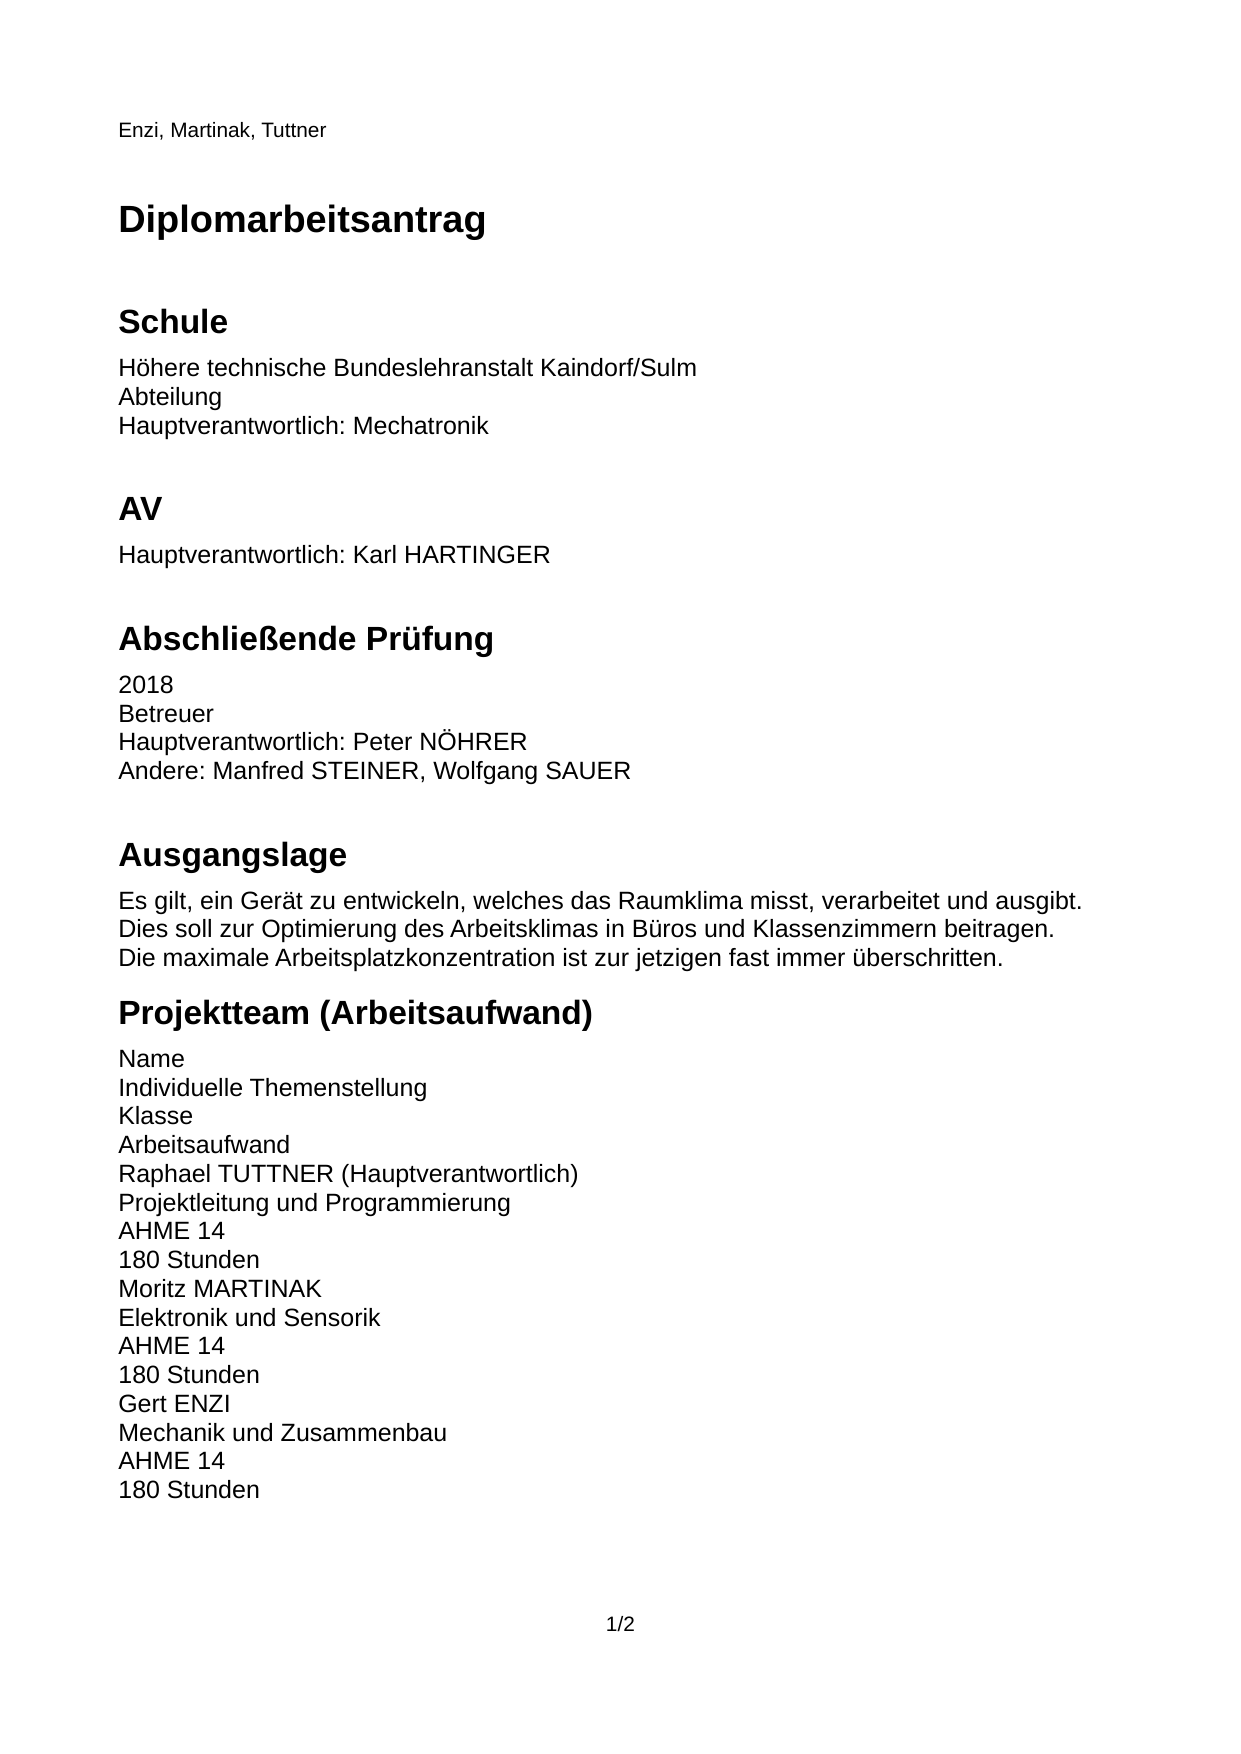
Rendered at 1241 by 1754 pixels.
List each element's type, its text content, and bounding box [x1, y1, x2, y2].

text Höhere technische Bundeslehranstalt Kaindorf/Sulm [118, 353, 1122, 382]
text 2018 [118, 670, 1122, 699]
text Projektleitung und Programmierung [118, 1188, 1122, 1216]
text Die maximale Arbeitsplatzkonzentration ist zur jetzigen fast immer überschritten. [118, 943, 1122, 972]
text Moritz MARTINAK [118, 1274, 1122, 1303]
text Hauptverantwortlich: Mechatronik [118, 411, 1122, 440]
subtitle Projektteam (Arbeitsaufwand) [118, 993, 1122, 1031]
text Mechanik und Zusammenbau [118, 1418, 1122, 1446]
subtitle Ausgangslage [118, 834, 1122, 873]
text Gert ENZI [118, 1389, 1122, 1418]
text Andere: Manfred STEINER, Wolfgang SAUER [118, 756, 1122, 785]
text Abteilung [118, 382, 1122, 411]
text Name [118, 1044, 1122, 1073]
subtitle AV [118, 489, 1122, 528]
text Hauptverantwortlich: Karl HARTINGER [118, 540, 1122, 569]
text 180 Stunden [118, 1475, 1122, 1504]
text Hauptverantwortlich: Peter NÖHRER [118, 727, 1122, 756]
text Betreuer [118, 699, 1122, 727]
text AHME 14 [118, 1446, 1122, 1475]
subtitle Abschließende Prüfung [118, 619, 1122, 657]
text Klasse [118, 1101, 1122, 1130]
text AHME 14 [118, 1216, 1122, 1245]
subtitle Schule [118, 302, 1122, 341]
text Raphael TUTTNER (Hauptverantwortlich) [118, 1159, 1122, 1188]
text Individuelle Themenstellung [118, 1073, 1122, 1101]
text AHME 14 [118, 1331, 1122, 1360]
text Elektronik und Sensorik [118, 1303, 1122, 1331]
text 180 Stunden [118, 1245, 1122, 1274]
subtitle Diplomarbeitsantrag [118, 197, 1122, 240]
text Es gilt, ein Gerät zu entwickeln, welches das Raumklima misst, verarbeitet und ausgibt. Dies soll zur Optimierung des Arbeitsklimas in Büros und Klassenzimmern beitragen. [118, 886, 1122, 943]
text Arbeitsaufwand [118, 1130, 1122, 1159]
text 180 Stunden [118, 1360, 1122, 1389]
